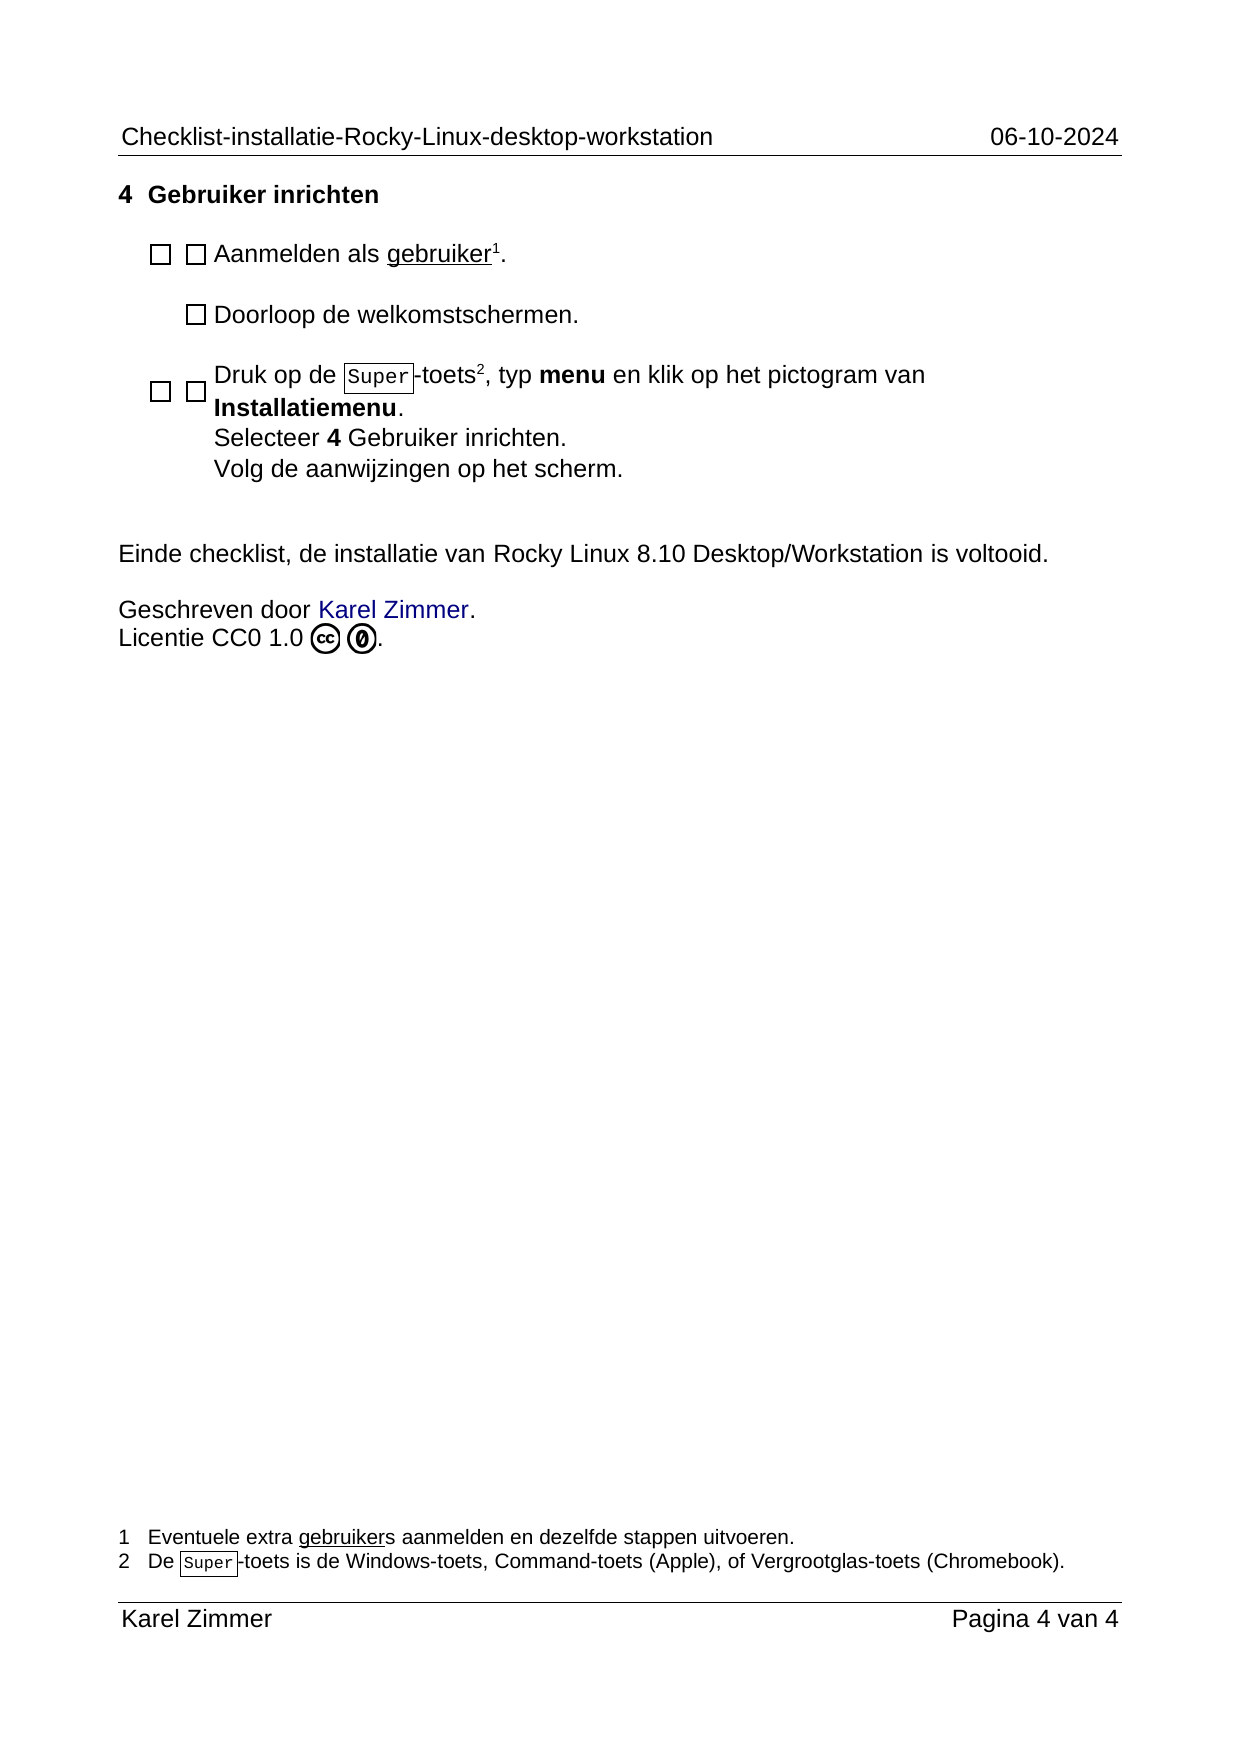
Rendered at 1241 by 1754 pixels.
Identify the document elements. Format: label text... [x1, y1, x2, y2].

list Gebruiker inrichten [118, 177, 1122, 211]
table_cell [118, 423, 142, 453]
table_cell [118, 454, 142, 484]
table_cell [142, 330, 177, 360]
table_cell Selecteer 4 Gebruiker inrichten. [213, 423, 1122, 453]
table_cell [118, 360, 142, 423]
list Geschreven door Karel Zimmer. [118, 596, 1122, 624]
table_header Aanmelden als gebruiker. [213, 239, 1122, 269]
table_cell [177, 423, 213, 453]
table_cell [142, 454, 177, 484]
table_cell [177, 454, 213, 484]
table_cell [142, 360, 177, 423]
table_cell [118, 269, 142, 300]
list . [377, 624, 1122, 653]
list Licentie CC0 1.0 [118, 624, 310, 653]
table_header [118, 239, 142, 269]
table_cell [177, 300, 213, 330]
picture [310, 623, 340, 654]
table_cell [118, 300, 142, 330]
table_cell [142, 423, 177, 453]
table_cell [118, 330, 142, 360]
table_cell [142, 300, 177, 330]
picture [347, 623, 377, 654]
table_cell [177, 269, 213, 300]
table_cell Doorloop de welkomstschermen. [213, 300, 1122, 330]
table_cell [177, 360, 213, 423]
table_cell [142, 269, 177, 300]
table_cell [213, 330, 1122, 360]
table_header [177, 239, 213, 269]
table_header [142, 239, 177, 269]
table_cell [177, 330, 213, 360]
table_cell Volg de aanwijzingen op het scherm. [213, 454, 1122, 484]
table_cell Druk op de Super-toets, typ menu en klik op het pictogram van Installatiemenu. [213, 360, 1122, 423]
table_cell [213, 269, 1122, 300]
text Einde checklist, de installatie van Rocky Linux 8.10 Desktop/Workstation is voltooid. [118, 540, 1122, 568]
